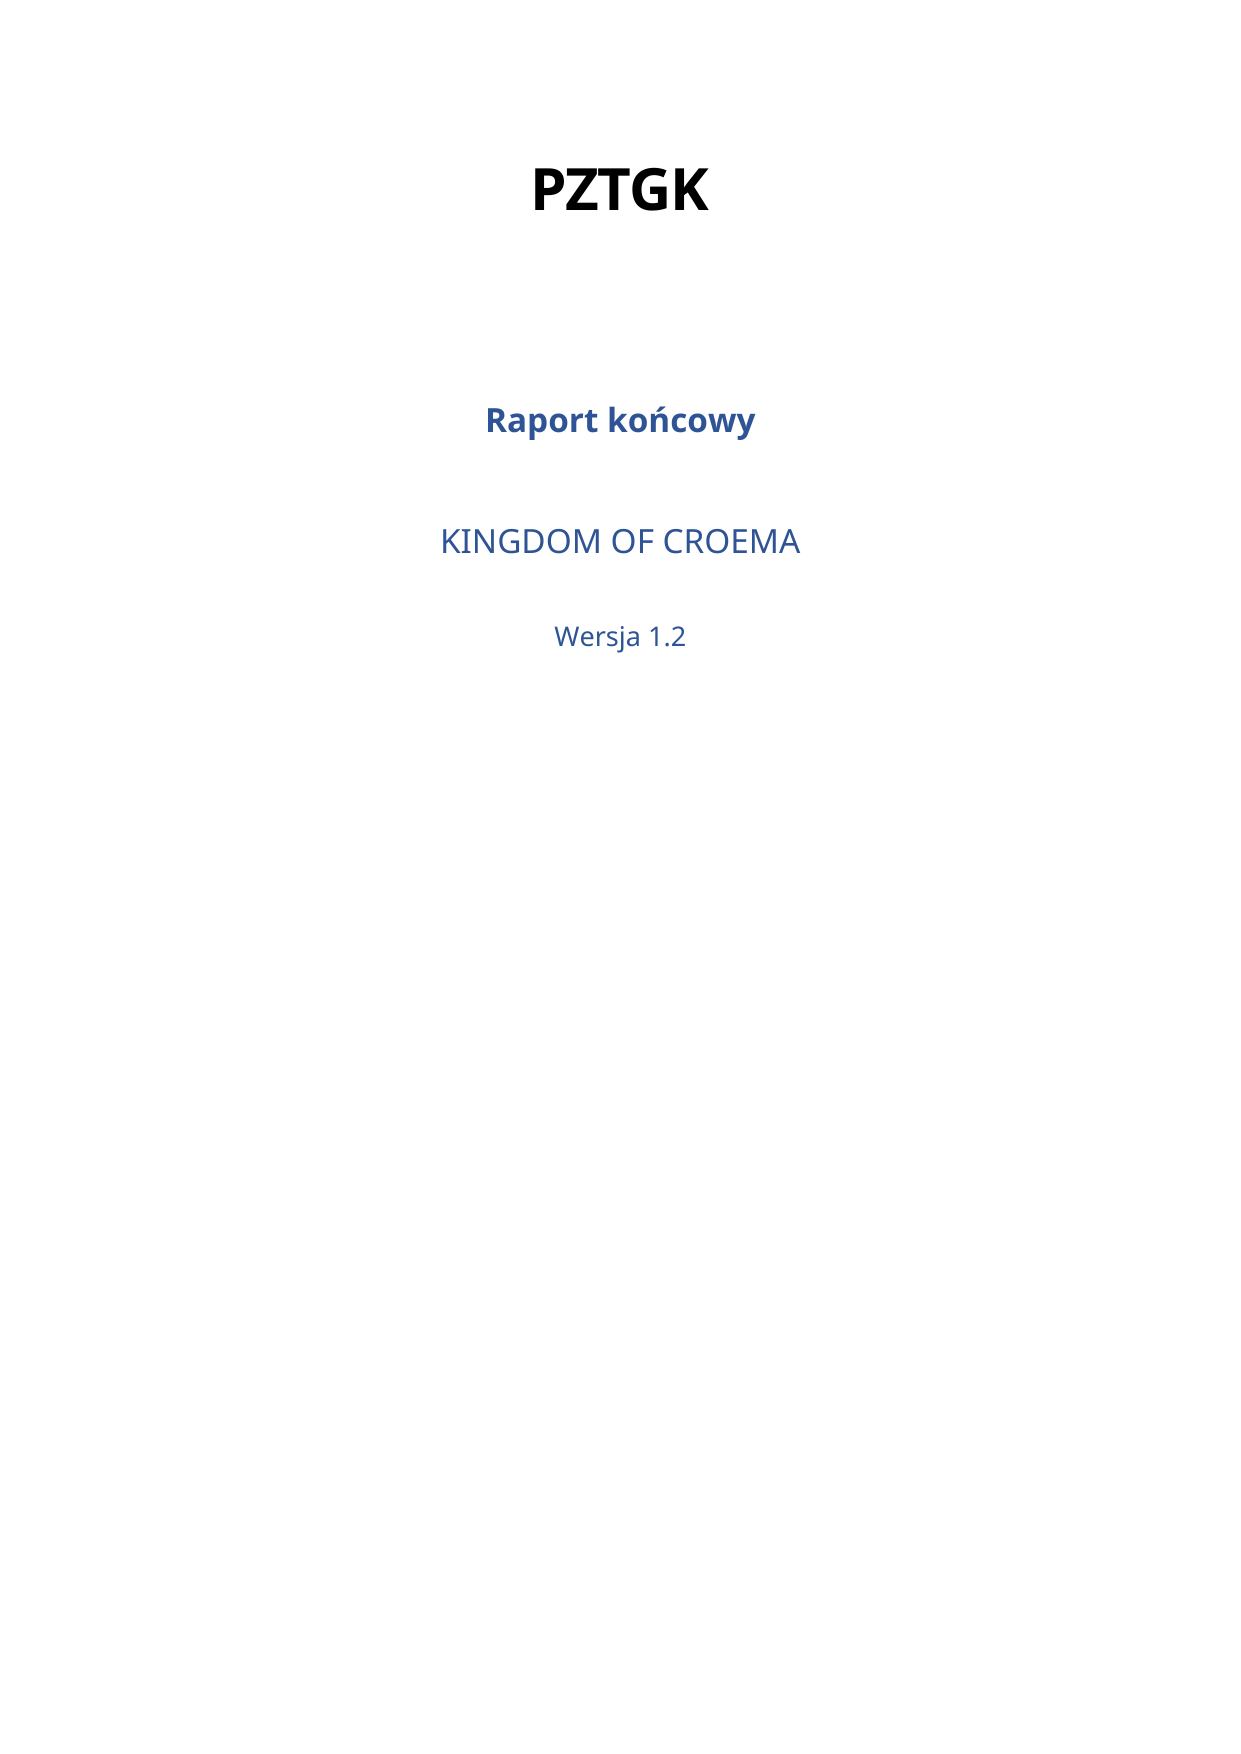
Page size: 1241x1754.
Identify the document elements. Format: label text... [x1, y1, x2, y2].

subtitle Raport końcowy [148, 397, 1093, 442]
subtitle KINGDOM OF CROEMA [148, 518, 1093, 563]
subtitle Wersja 1.2 [148, 617, 1093, 654]
text PZTGK [148, 148, 1093, 227]
